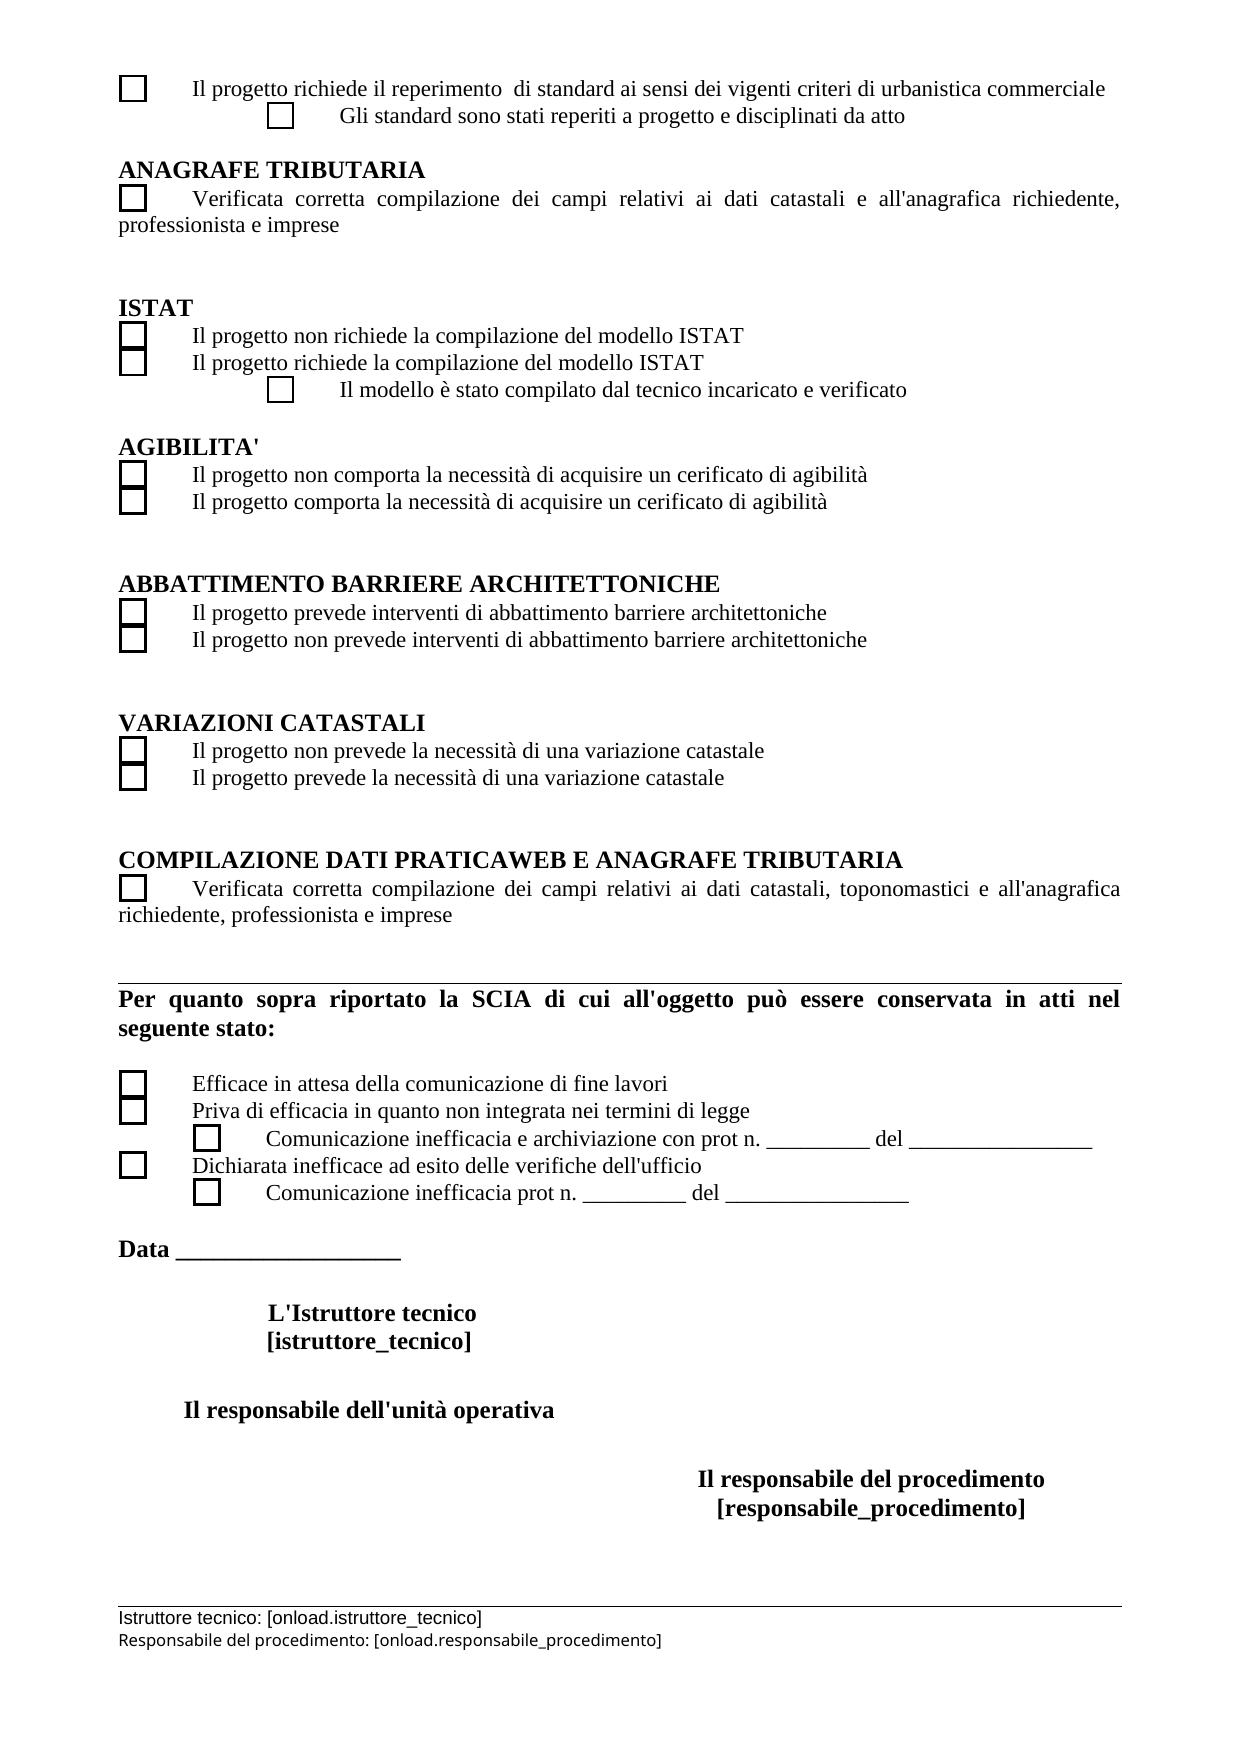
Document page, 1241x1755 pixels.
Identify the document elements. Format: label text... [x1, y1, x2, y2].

text Comunicazione inefficacia e archiviazione con prot n. _________ del ________________ [225, 1124, 1122, 1151]
text ABBATTIMENTO BARRIERE ARCHITETTONICHE [118, 569, 1122, 598]
text ANAGRAFE TRIBUTARIA [118, 156, 1122, 184]
text [118, 1178, 193, 1206]
text Dichiarata inefficace ad esito delle verifiche dell'ufficio [151, 1151, 1122, 1178]
text Il progetto non comporta la necessità di acquisire un cerificato di agibilità [151, 460, 1122, 487]
text Il progetto prevede interventi di abbattimento barriere architettoniche [151, 598, 1122, 625]
text Il progetto richiede il reperimento di standard ai sensi dei vigenti criteri di urbanistica commerciale [151, 75, 1122, 102]
text Il progetto non prevede la necessità di una variazione catastale [151, 736, 1122, 763]
text VARIAZIONI CATASTALI [118, 708, 1122, 736]
text Il progetto comporta la necessità di acquisire un cerificato di agibilità [151, 487, 1122, 514]
table_cell Il responsabile dell'unità operativa [118, 1390, 620, 1458]
table_header L'Istruttore tecnico [istruttore_tecnico] [118, 1292, 620, 1389]
text [118, 376, 266, 403]
table_cell Il responsabile del procedimento [responsabile_procedimento] [620, 1459, 1122, 1527]
table_cell [118, 1459, 620, 1527]
text Verificata corretta compilazione dei campi relativi ai dati catastali e all'anagrafica richiedente, professionista e imprese [118, 184, 1122, 238]
text ISTAT [118, 293, 1122, 322]
text [118, 102, 266, 129]
text Il progetto non prevede interventi di abbattimento barriere architettoniche [151, 625, 1122, 652]
text Efficace in attesa della comunicazione di fine lavori [151, 1070, 1122, 1097]
text Comunicazione inefficacia prot n. _________ del ________________ [221, 1178, 1122, 1206]
table_header [620, 1292, 1122, 1389]
table_cell [620, 1390, 1122, 1458]
text Il progetto richiede la compilazione del modello ISTAT [151, 349, 1122, 376]
text Il modello è stato compilato dal tecnico incaricato e verificato [298, 376, 1122, 403]
text Data __________________ [118, 1234, 1122, 1263]
text Gli standard sono stati reperiti a progetto e disciplinati da atto [298, 102, 1122, 129]
text AGIBILITA' [118, 432, 1122, 460]
text [118, 1124, 192, 1151]
text Verificata corretta compilazione dei campi relativi ai dati catastali, toponomastici e all'anagrafica richiedente, professionista e imprese [118, 874, 1122, 928]
text Per quanto sopra riportato la SCIA di cui all'oggetto può essere conservata in atti nel seguente stato: [118, 984, 1122, 1041]
text COMPILAZIONE DATI PRATICAWEB E ANAGRAFE TRIBUTARIA [118, 846, 1122, 874]
text Priva di efficacia in quanto non integrata nei termini di legge [151, 1097, 1122, 1124]
text Il progetto non richiede la compilazione del modello ISTAT [151, 322, 1122, 349]
text Il progetto prevede la necessità di una variazione catastale [151, 763, 1122, 791]
